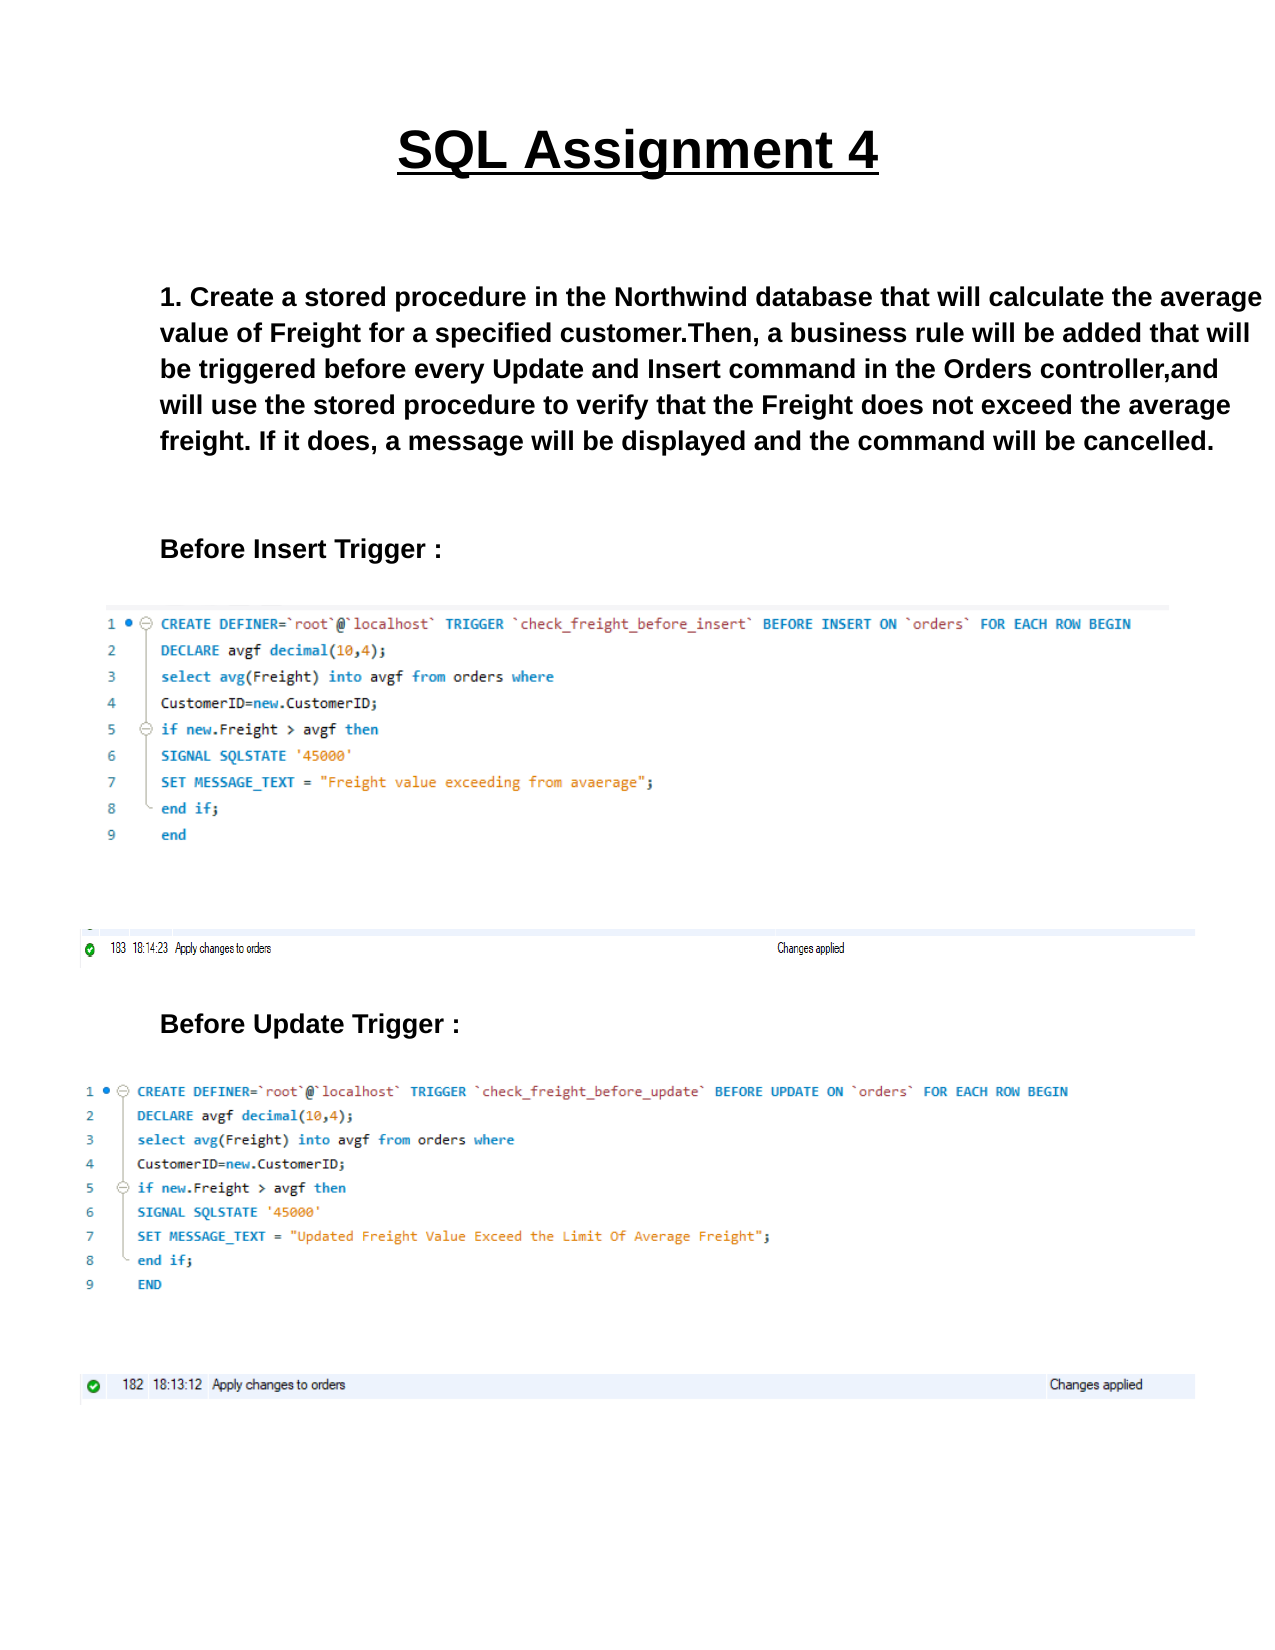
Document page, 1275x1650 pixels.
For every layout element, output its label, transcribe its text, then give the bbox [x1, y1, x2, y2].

text 1. Create a stored procedure in the Northwind database that will calculate the average [159, 281, 1275, 313]
text be triggered before every Update and Insert command in the Orders controller,and [159, 353, 1275, 384]
picture [79, 1080, 1196, 1334]
text Before Insert Trigger : [159, 533, 1275, 564]
text Before Update Trigger : [159, 1008, 1275, 1039]
text value of Freight for a specified customer.Then, a business rule will be added that will [159, 317, 1275, 349]
text will use the stored procedure to verify that the Freight does not exceed the average [159, 389, 1275, 421]
text freight. If it does, a message will be displayed and the command will be cancelled. [159, 425, 1275, 456]
picture [106, 605, 1170, 889]
picture [79, 929, 1196, 968]
title SQL Assignment 4 [118, 118, 1157, 180]
picture [79, 1374, 1196, 1405]
